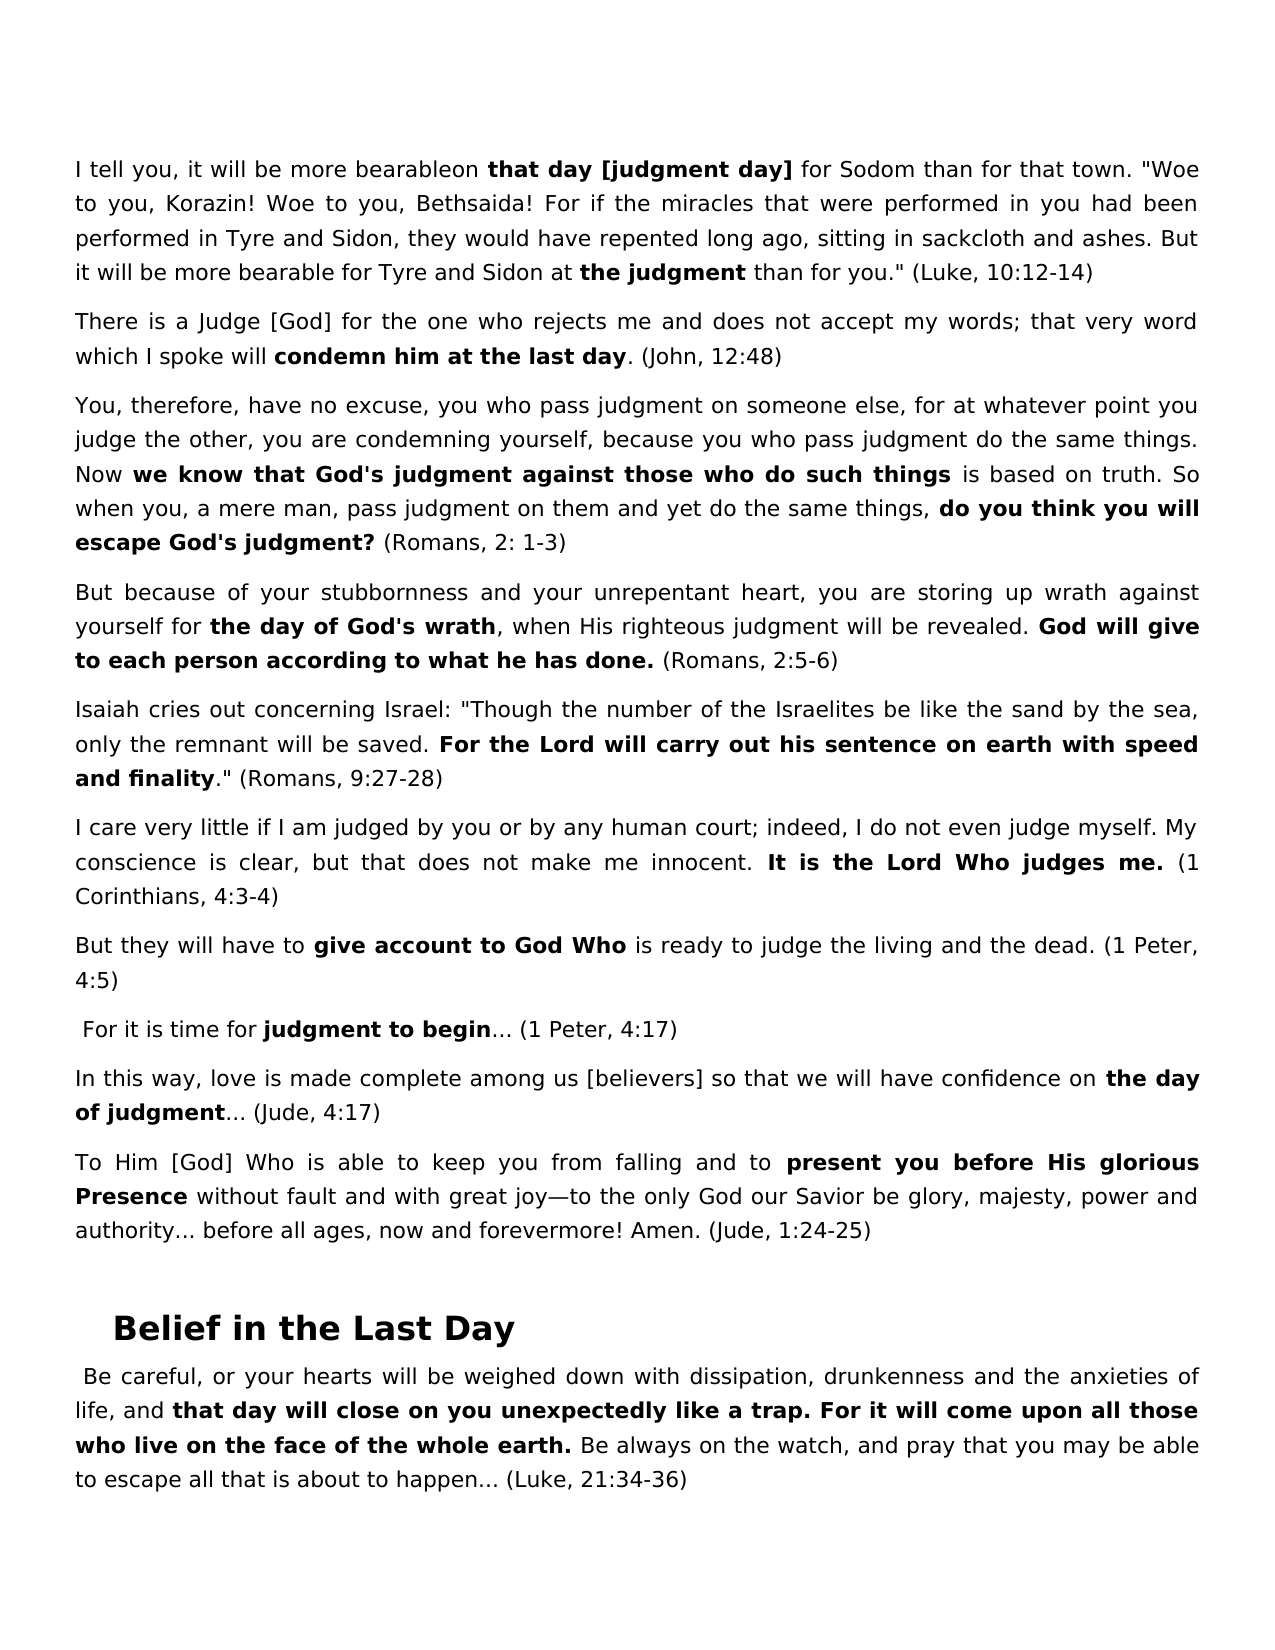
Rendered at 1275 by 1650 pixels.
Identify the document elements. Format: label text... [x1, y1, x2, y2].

text Be careful, or your hearts will be weighed down with dissipation, drunkenness and the anxieties of life, and that day will close on you unexpectedly like a trap. For it will come upon all those who live on the face of the whole earth. Be always on the watch, and pray that you may be able to escape all that is about to happen... (Luke, 21:34-36) [75, 1357, 1200, 1494]
text But because of your stubbornness and your unrepentant heart, you are storing up wrath against yourself for the day of God's wrath, when His righteous judgment will be revealed. God will give to each person according to what he has done. (Romans, 2:5-6) [75, 572, 1200, 676]
text For it is time for judgment to begin... (1 Peter, 4:17) [75, 1010, 1200, 1044]
text I tell you, it will be more bearableon that day [judgment day] for Sodom than for that town. "Woe to you, Korazin! Woe to you, Bethsaida! For if the miracles that were performed in you had been performed in Tyre and Sidon, they would have repented long ago, sitting in sackcloth and ashes. But it will be more bearable for Tyre and Sidon at the judgment than for you." (Luke, 10:12-14) [75, 150, 1200, 287]
text But they will have to give account to God Who is ready to judge the living and the dead. (1 Peter, 4:5) [75, 926, 1200, 995]
text There is a Judge [God] for the one who rejects me and does not accept my words; that very word which I spoke will condemn him at the last day. (John, 12:48) [75, 302, 1200, 371]
text To Him [God] Who is able to keep you from falling and to present you before His glorious Presence without fault and with great joy—to the only God our Savior be glory, majesty, power and authority... before all ages, now and forevermore! Amen. (Jude, 1:24-25) [75, 1142, 1200, 1246]
subtitle Belief in the Last Day [112, 1309, 1200, 1348]
text In this way, love is made complete among us [believers] so that we will have confidence on the day of judgment... (Jude, 4:17) [75, 1059, 1200, 1128]
text You, therefore, have no excuse, you who pass judgment on someone else, for at whatever point you judge the other, you are condemning yourself, because you who pass judgment do the same things. Now we know that God's judgment against those who do such things is based on truth. So when you, a mere man, pass judgment on them and yet do the same things, do you think you will escape God's judgment? (Romans, 2: 1-3) [75, 386, 1200, 558]
text I care very little if I am judged by you or by any human court; indeed, I do not even judge myself. My conscience is clear, but that does not make me innocent. It is the Lord Who judges me. (1 Corinthians, 4:3-4) [75, 808, 1200, 911]
text Isaiah cries out concerning Israel: "Though the number of the Israelites be like the sand by the sea, only the remnant will be saved. For the Lord will carry out his sentence on earth with speed and finality." (Romans, 9:27-28) [75, 690, 1200, 793]
